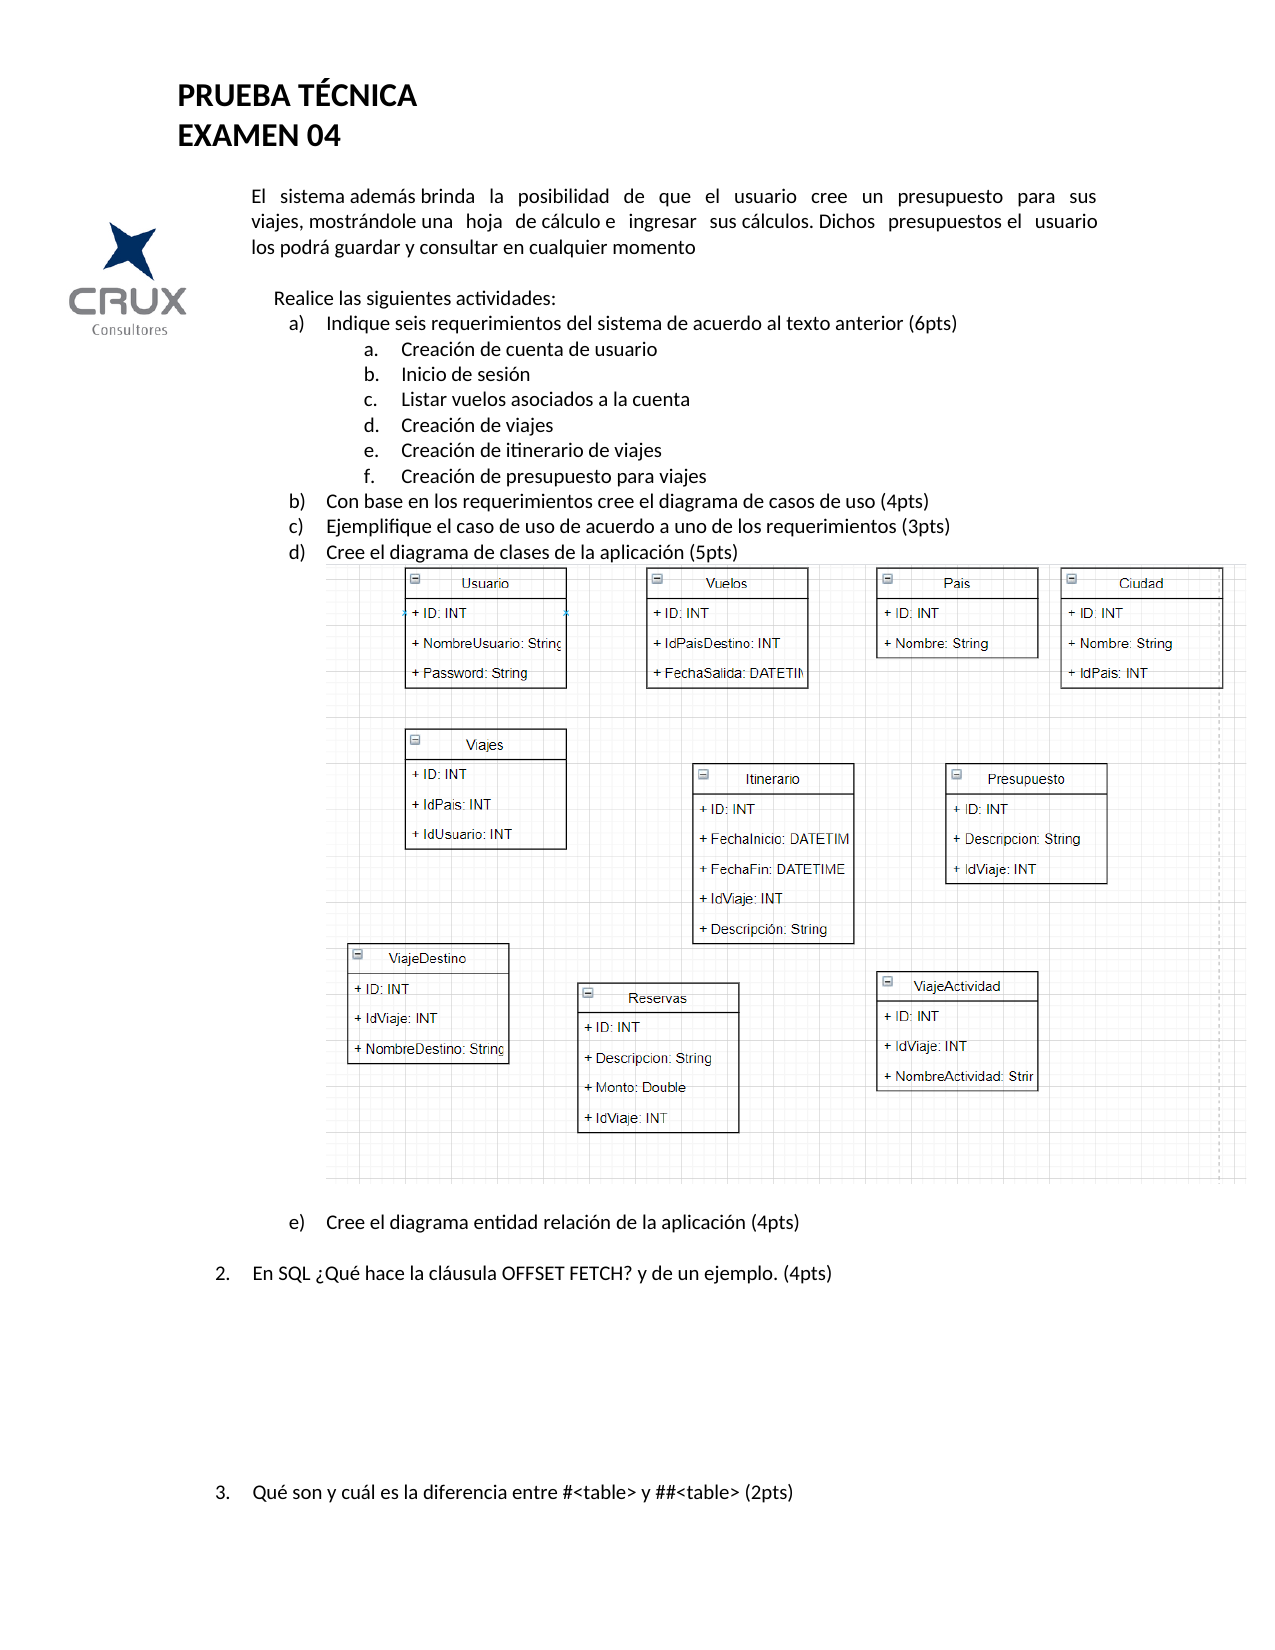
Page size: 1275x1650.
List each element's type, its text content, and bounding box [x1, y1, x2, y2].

list Inicio de sesión [363, 361, 1098, 387]
text El sistema además brinda la posibilidad de que el usuario cree un presupuesto para sus viajes, mostrándole una hoja de cálculo e ingresar sus cálculos. Dichos presupuestos el usuario los podrá guardar y consultar en cualquier momento [251, 183, 1098, 259]
list Con base en los requerimientos cree el diagrama de casos de uso (4pts) [288, 488, 1098, 514]
list Listar vuelos asociados a la cuenta [363, 387, 1098, 412]
list Creación de presupuesto para viajes [363, 463, 1098, 488]
list Indique seis requerimientos del sistema de acuerdo al texto anterior (6pts) [288, 310, 1098, 336]
list Cree el diagrama de clases de la aplicación (5pts) [288, 539, 1098, 564]
list Creación de cuenta de usuario [363, 336, 1098, 361]
list Creación de viajes [363, 412, 1098, 437]
list Ejemplifique el caso de uso de acuerdo a uno de los requerimientos (3pts) [288, 514, 1098, 539]
list En SQL ¿Qué hace la cláusula OFFSET FETCH? y de un ejemplo. (4pts) [215, 1260, 1098, 1285]
list Qué son y cuál es la diferencia entre #<table> y ##<table> (2pts) [215, 1479, 1098, 1504]
text Realice las siguientes actividades: [200, 285, 1098, 310]
list Cree el diagrama entidad relación de la aplicación (4pts) [288, 1209, 1098, 1234]
list Creación de itinerario de viajes [363, 437, 1098, 463]
